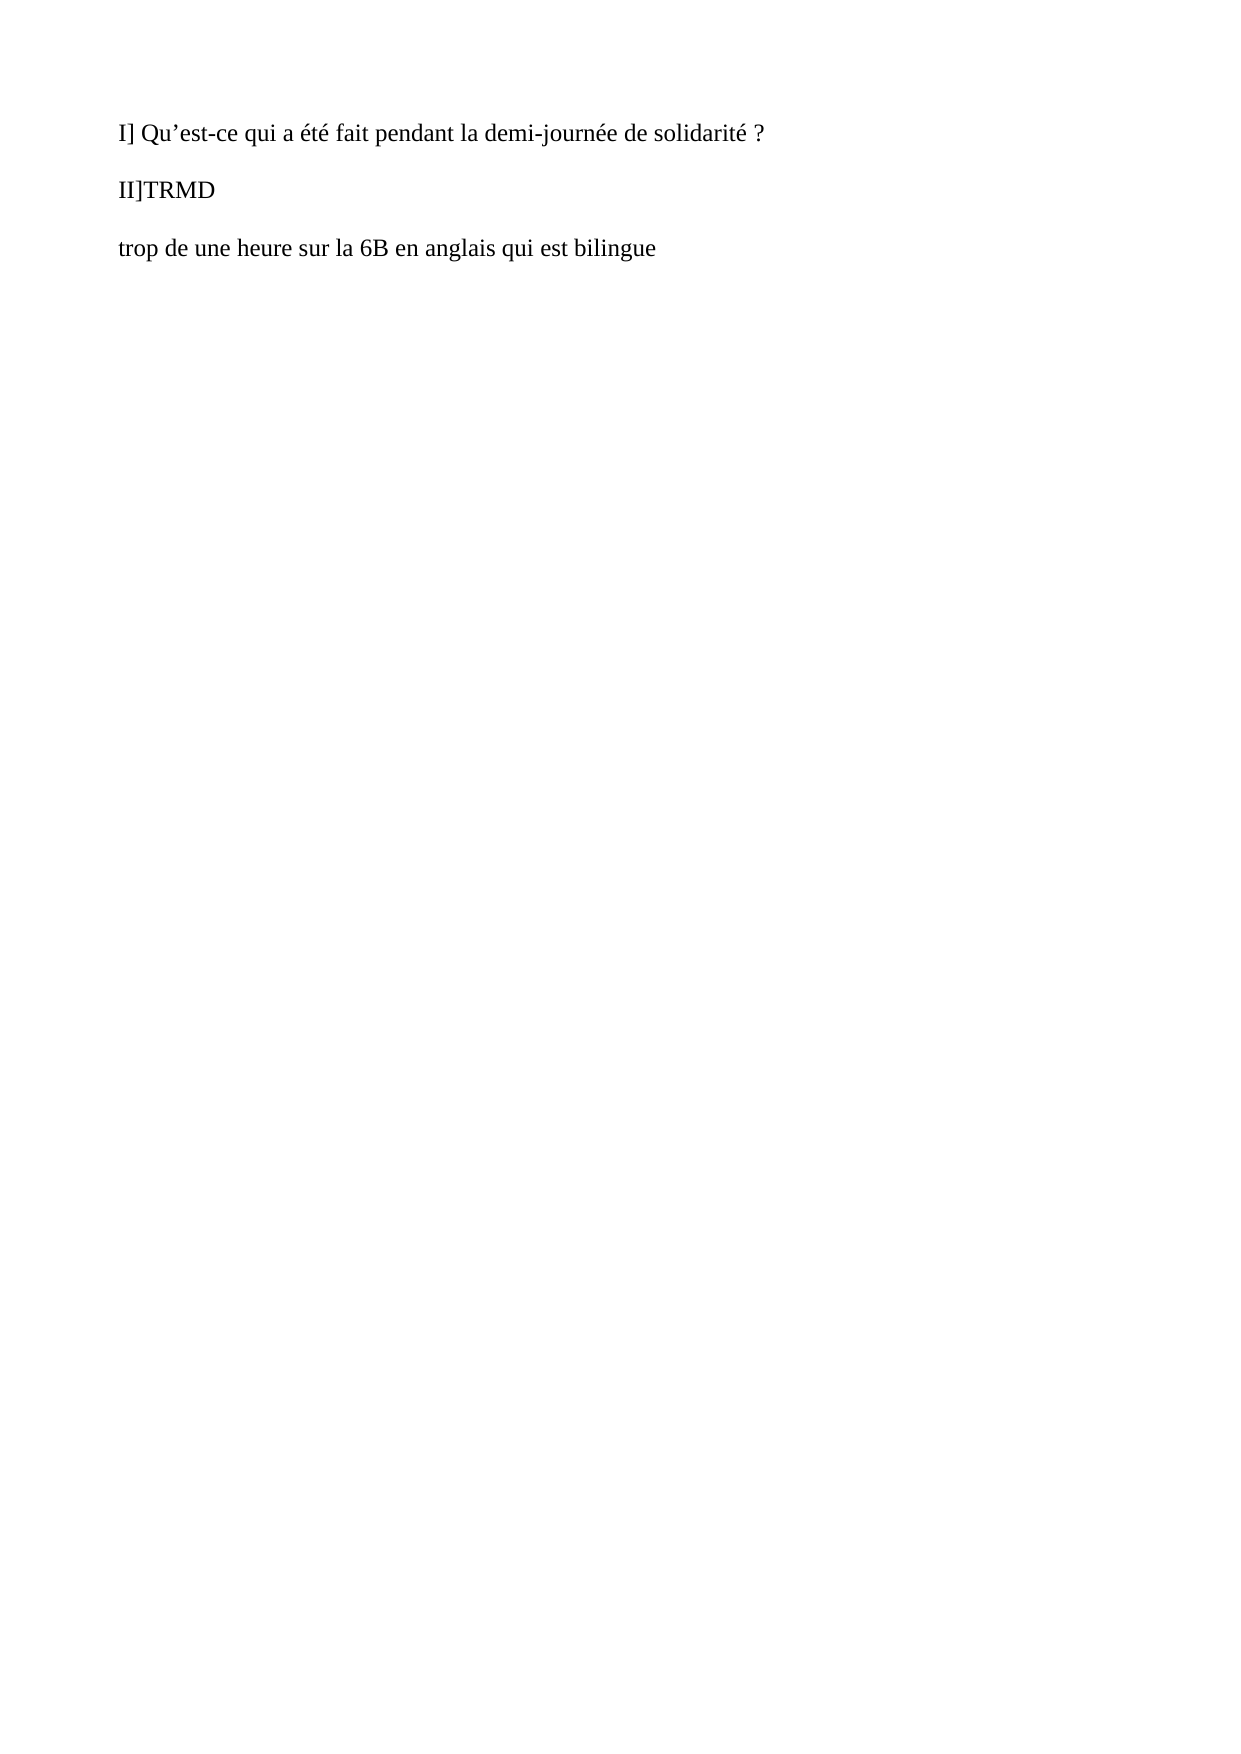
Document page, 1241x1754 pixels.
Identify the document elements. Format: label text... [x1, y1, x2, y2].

text I] Qu’est-ce qui a été fait pendant la demi-journée de solidarité ? [118, 118, 1122, 147]
text trop de une heure sur la 6B en anglais qui est bilingue [118, 233, 1122, 262]
text II]TRMD [118, 176, 1122, 204]
